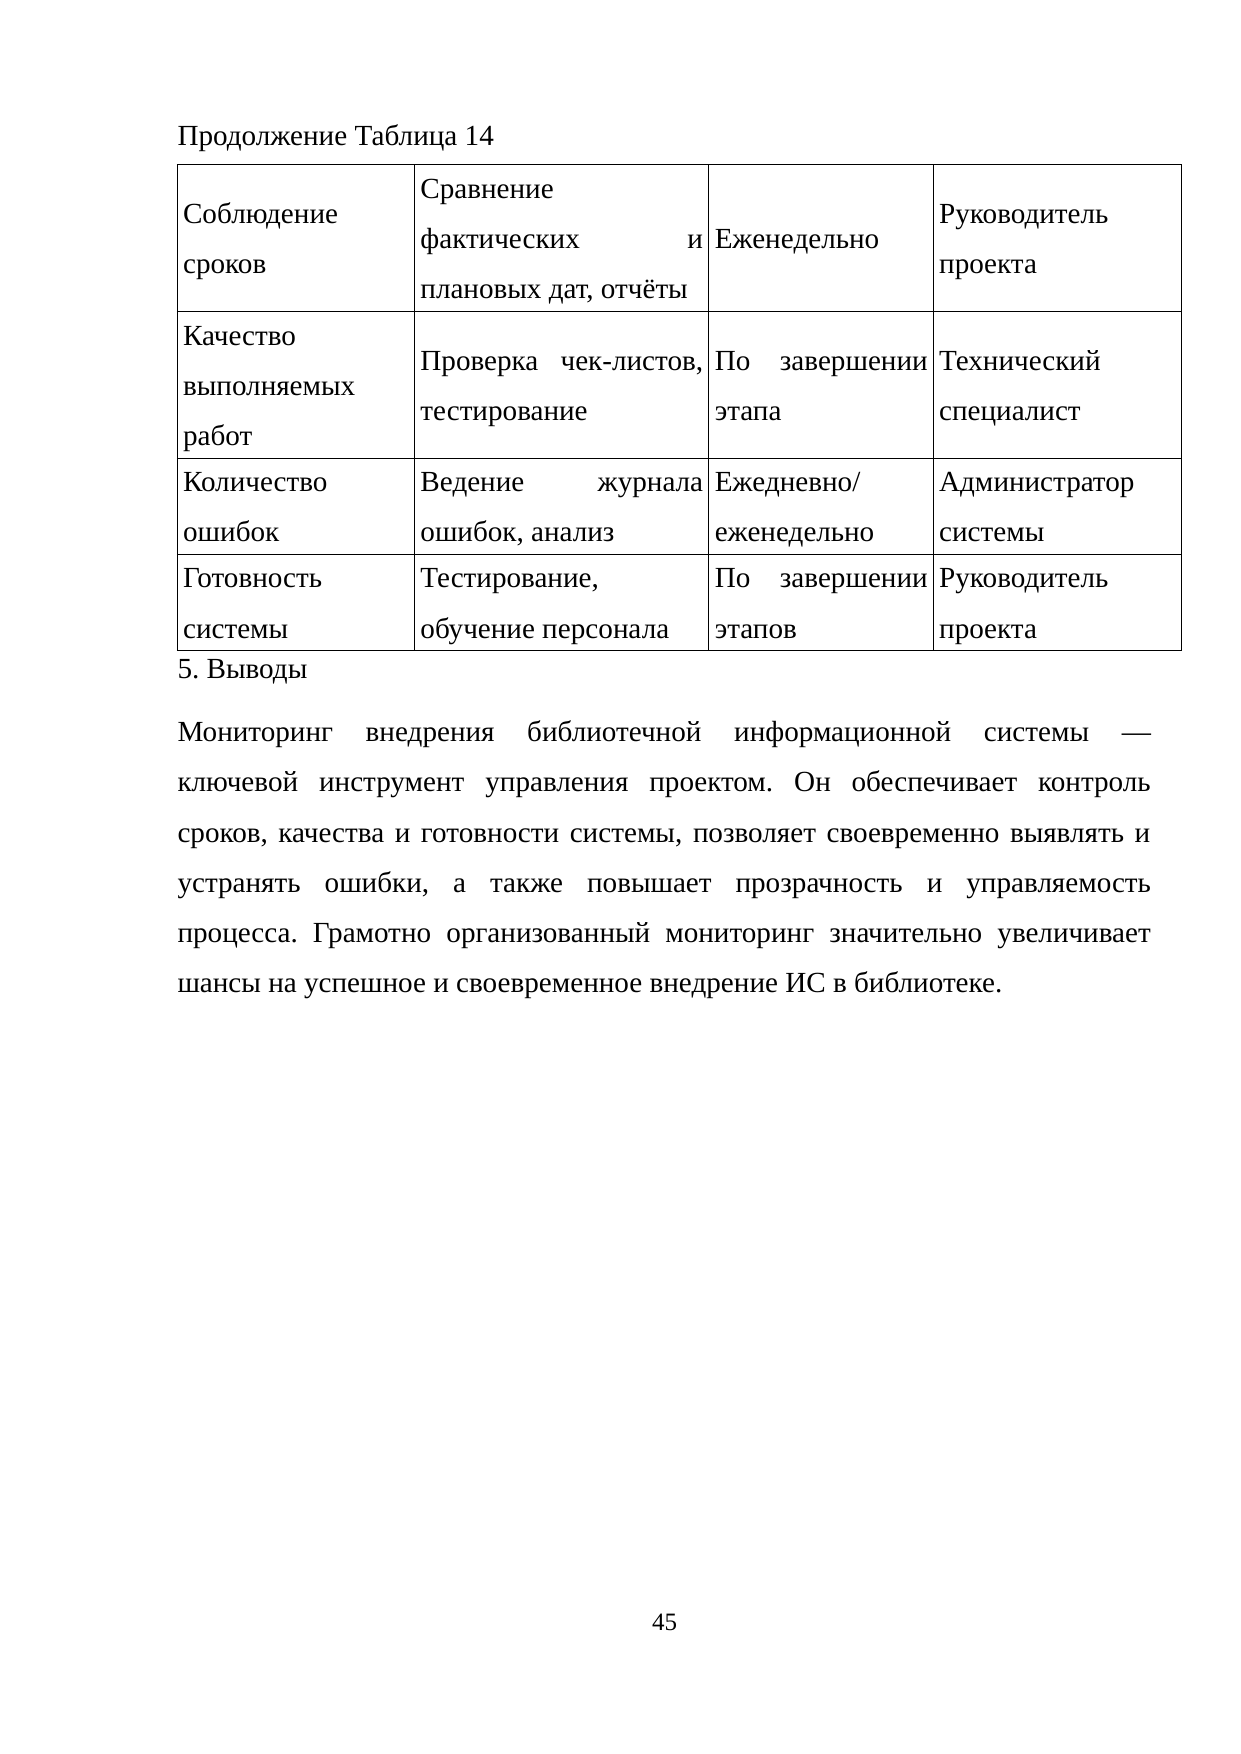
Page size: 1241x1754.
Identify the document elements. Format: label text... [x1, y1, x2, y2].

table_cell По завершении этапов [709, 555, 933, 650]
table_cell Качество выполняемых работ [178, 312, 414, 457]
table_cell Технический специалист [934, 312, 1181, 457]
table_cell Проверка чек-листов, тестирование [415, 312, 708, 457]
table_header Сравнение фактических и плановых дат, отчёты [415, 165, 708, 311]
table_cell Ведение журнала ошибок, анализ [415, 459, 708, 554]
table_cell По завершении этапа [709, 312, 933, 457]
table_header Руководитель проекта [934, 165, 1181, 311]
table_header Еженедельно [709, 165, 933, 311]
table_cell Готовность системы [178, 555, 414, 650]
table_cell Количество ошибок [178, 459, 414, 554]
table_cell Руководитель проекта [934, 555, 1181, 650]
text Продолжение Таблица 14 [177, 118, 1152, 152]
text 5. Выводы [177, 651, 1152, 685]
table_header Соблюдение сроков [178, 165, 414, 311]
table_cell Тестирование, обучение персонала [415, 555, 708, 650]
table_cell Ежедневно/еженедельно [709, 459, 933, 554]
table_cell Администратор системы [934, 459, 1181, 554]
text Мониторинг внедрения библиотечной информационной системы — ключевой инструмент управления проектом. Он обеспечивает контроль сроков, качества и готовности системы, позволяет своевременно выявлять и устранять ошибки, а также повышает прозрачность и управляемость процесса. Грамотно организованный мониторинг значительно увеличивает шансы на успешное и своевременное внедрение ИС в библиотеке. [177, 714, 1152, 999]
